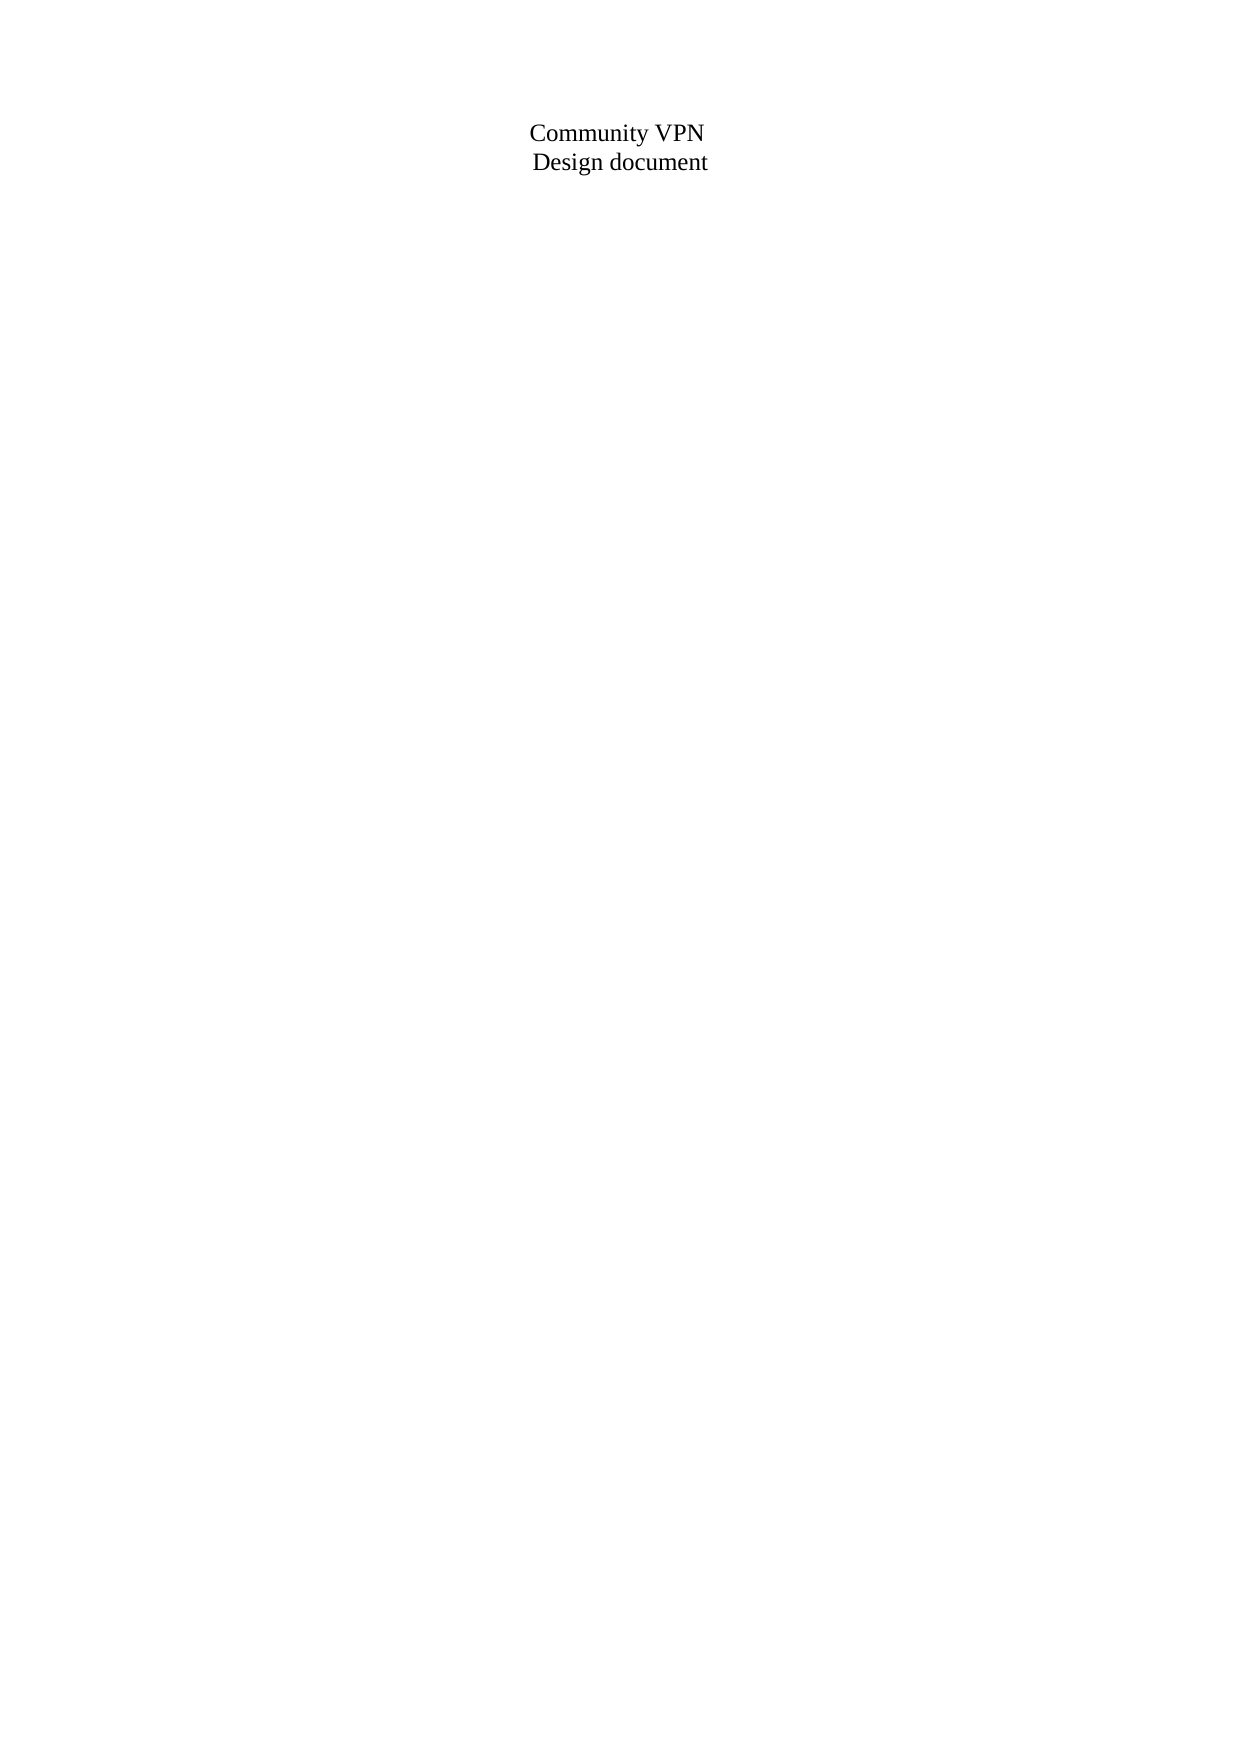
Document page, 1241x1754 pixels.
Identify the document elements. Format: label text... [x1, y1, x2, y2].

text Community VPN [118, 118, 1122, 147]
text Design document [118, 147, 1122, 176]
